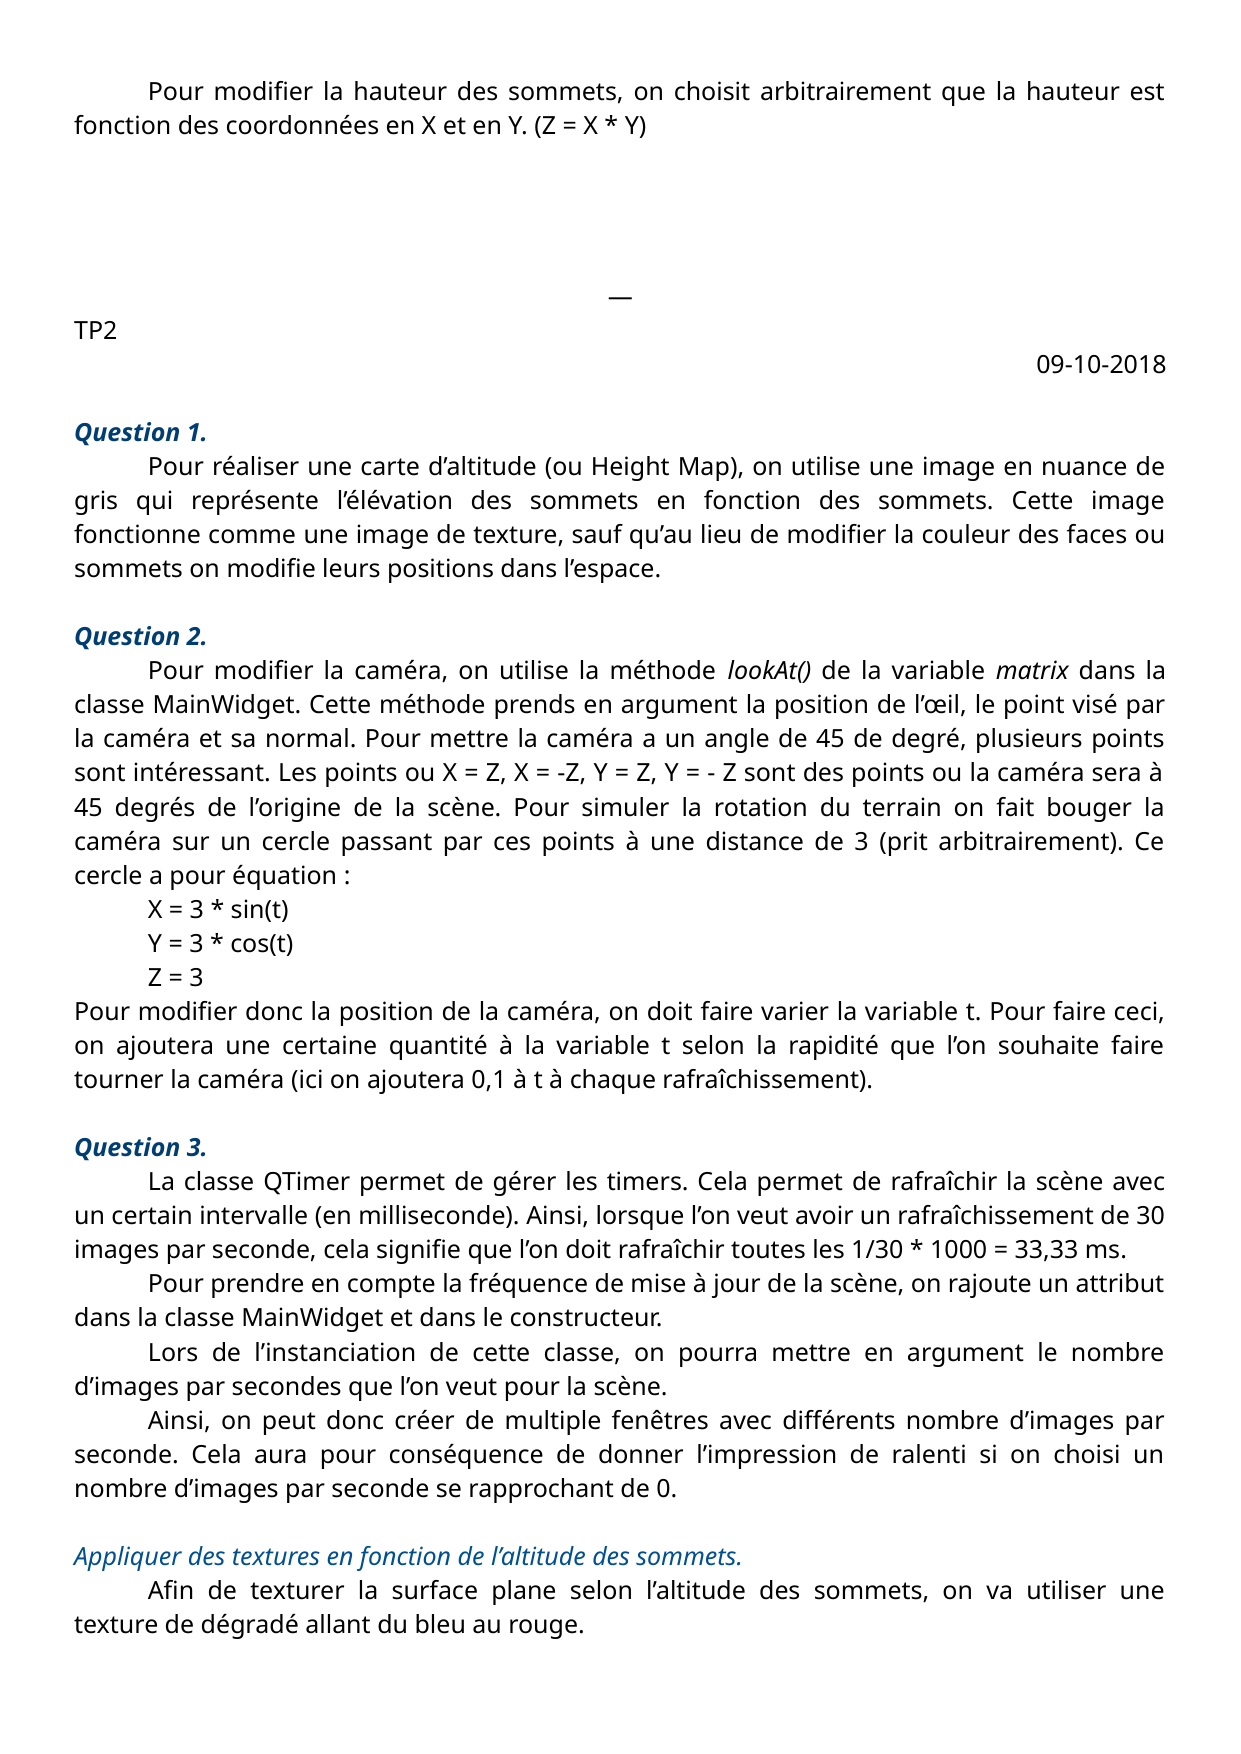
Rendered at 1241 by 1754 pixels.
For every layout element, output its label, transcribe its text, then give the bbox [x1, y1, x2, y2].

text Pour modifier la hauteur des sommets, on choisit arbitrairement que la hauteur est fonction des coordonnées en X et en Y. (Z = X * Y) [74, 74, 1166, 142]
text Y = 3 * cos(t) [74, 925, 1166, 959]
text Pour modifier la caméra, on utilise la méthode lookAt() de la variable matrix dans la classe MainWidget. Cette méthode prends en argument la position de l’œil, le point visé par la caméra et sa normal. Pour mettre la caméra a un angle de 45 de degré, plusieurs points sont intéressant. Les points ou X = Z, X = -Z, Y = Z, Y = - Z sont des points ou la caméra sera à 45 degrés de l’origine de la scène. Pour simuler la rotation du terrain on fait bouger la caméra sur un cercle passant par ces points à une distance de 3 (prit arbitrairement). Ce cercle a pour équation : [74, 653, 1166, 891]
text Appliquer des textures en fonction de l’altitude des sommets. [74, 1538, 1166, 1573]
text Ainsi, on peut donc créer de multiple fenêtres avec différents nombre d’images par seconde. Cela aura pour conséquence de donner l’impression de ralenti si on choisi un nombre d’images par seconde se rapprochant de 0. [74, 1402, 1166, 1504]
text Pour prendre en compte la fréquence de mise à jour de la scène, on rajoute un attribut dans la classe MainWidget et dans le constructeur. [74, 1266, 1166, 1334]
text Afin de texturer la surface plane selon l’altitude des sommets, on va utiliser une texture de dégradé allant du bleu au rouge. [74, 1573, 1166, 1641]
text Pour modifier donc la position de la caméra, on doit faire varier la variable t. Pour faire ceci, on ajoutera une certaine quantité à la variable t selon la rapidité que l’on souhaite faire tourner la caméra (ici on ajoutera 0,1 à t à chaque rafraîchissement). [74, 993, 1166, 1096]
text 09-10-2018 [74, 346, 1166, 380]
text Z = 3 [74, 959, 1166, 993]
text Question 1. [74, 414, 1166, 448]
text Question 2. [74, 619, 1166, 653]
text TP2 [74, 312, 1166, 346]
text Question 3. [74, 1130, 1166, 1164]
text La classe QTimer permet de gérer les timers. Cela permet de rafraîchir la scène avec un certain intervalle (en milliseconde). Ainsi, lorsque l’on veut avoir un rafraîchissement de 30 images par seconde, cela signifie que l’on doit rafraîchir toutes les 1/30 * 1000 = 33,33 ms. [74, 1164, 1166, 1266]
text — [74, 278, 1166, 312]
text Pour réaliser une carte d’altitude (ou Height Map), on utilise une image en nuance de gris qui représente l’élévation des sommets en fonction des sommets. Cette image fonctionne comme une image de texture, sauf qu’au lieu de modifier la couleur des faces ou sommets on modifie leurs positions dans l’espace. [74, 448, 1166, 585]
text X = 3 * sin(t) [74, 891, 1166, 925]
text Lors de l’instanciation de cette classe, on pourra mettre en argument le nombre d’images par secondes que l’on veut pour la scène. [74, 1334, 1166, 1402]
